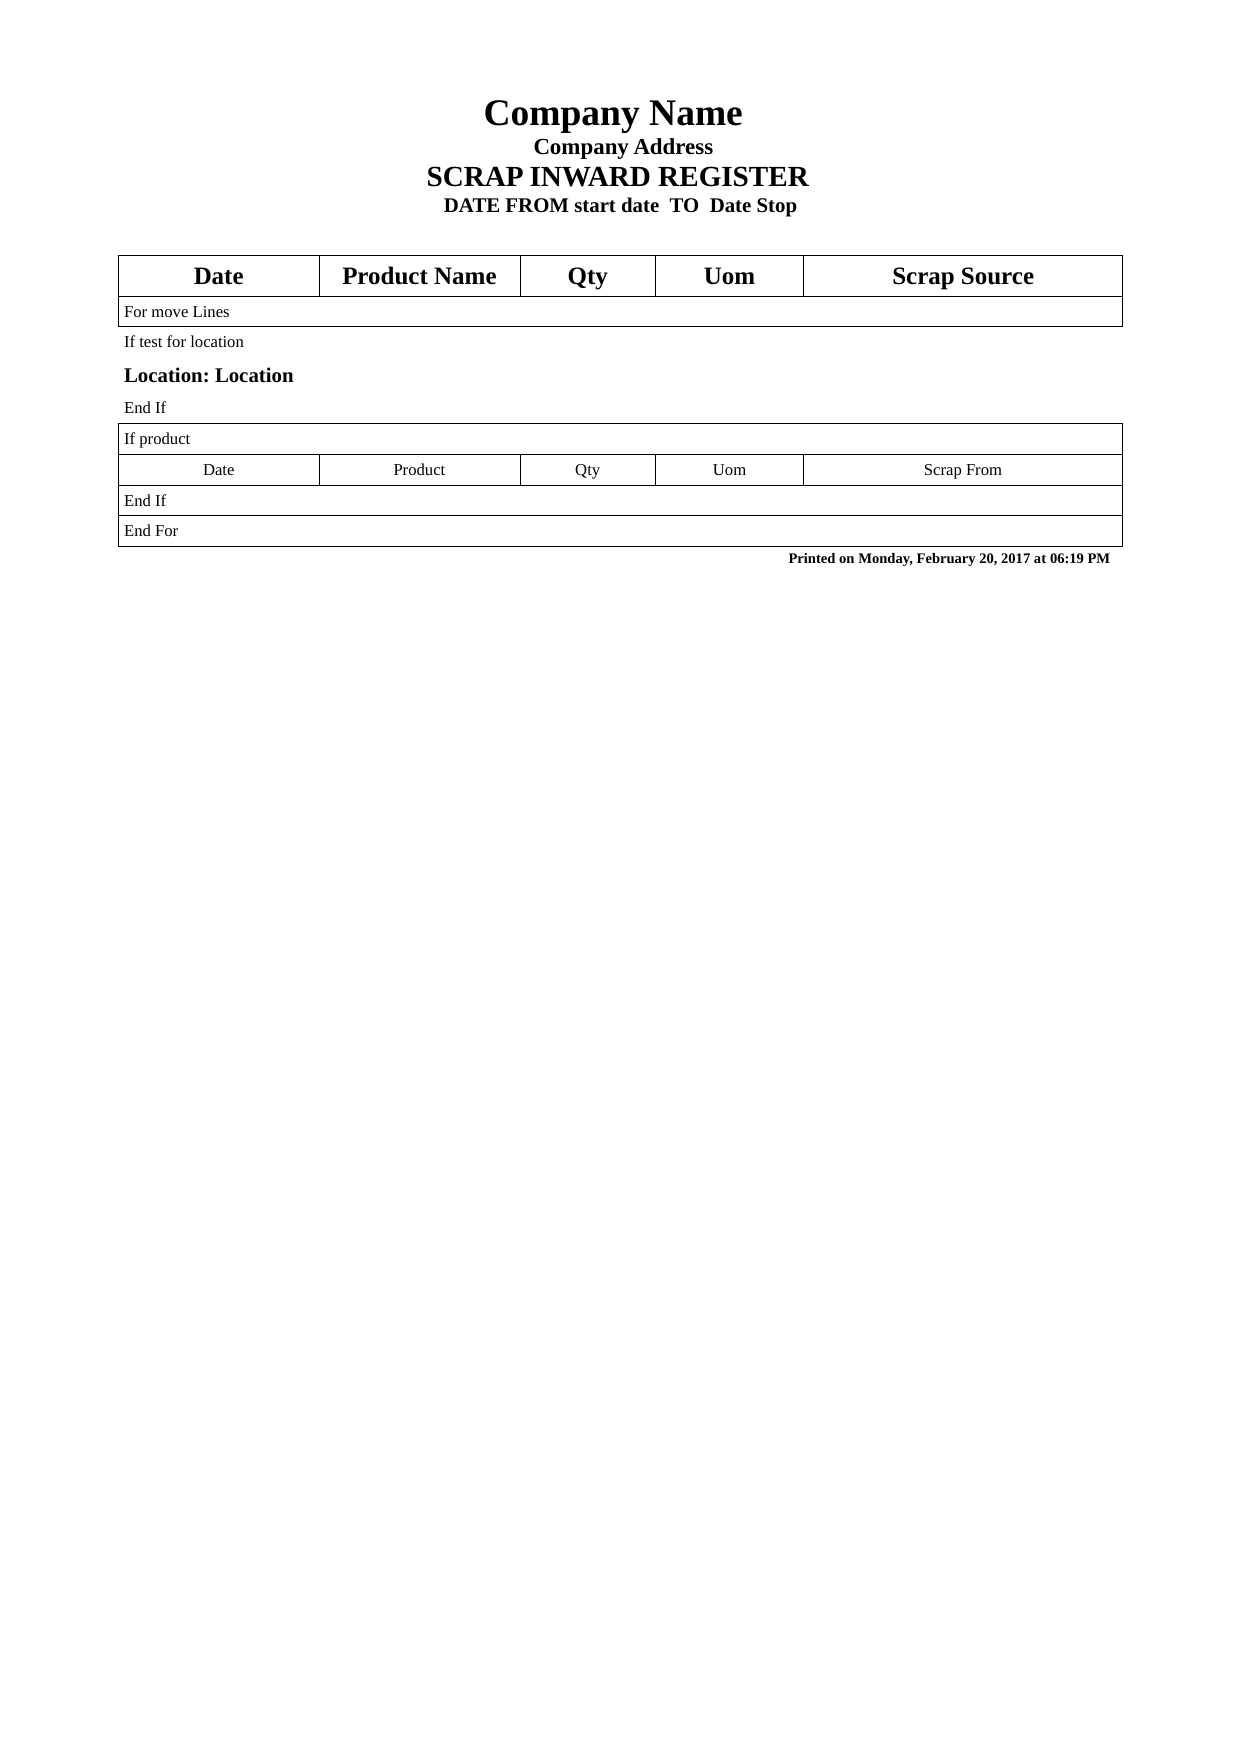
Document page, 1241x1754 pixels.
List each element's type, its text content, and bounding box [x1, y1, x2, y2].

table_cell If test for location [118, 327, 1122, 357]
table_cell End If [118, 393, 1122, 423]
table_cell End For [119, 516, 1122, 546]
table_header Date [119, 256, 319, 296]
table_cell Date [119, 455, 319, 485]
table_header Uom [656, 256, 803, 296]
table_header Qty [521, 256, 655, 296]
table_cell End If [119, 486, 1122, 515]
table_cell For move Lines [119, 297, 1122, 326]
table_cell Product [320, 455, 520, 485]
table_cell Qty [521, 455, 655, 485]
table_cell If product [119, 424, 1122, 454]
table_cell Uom [656, 455, 803, 485]
text Printed on Monday, February 20, 2017 at 06:19 PM [118, 547, 1122, 570]
table_header Scrap Source [804, 256, 1122, 296]
table_header Product Name [320, 256, 520, 296]
table_cell Scrap From [804, 455, 1122, 485]
table_cell Location: Location [118, 357, 1122, 393]
